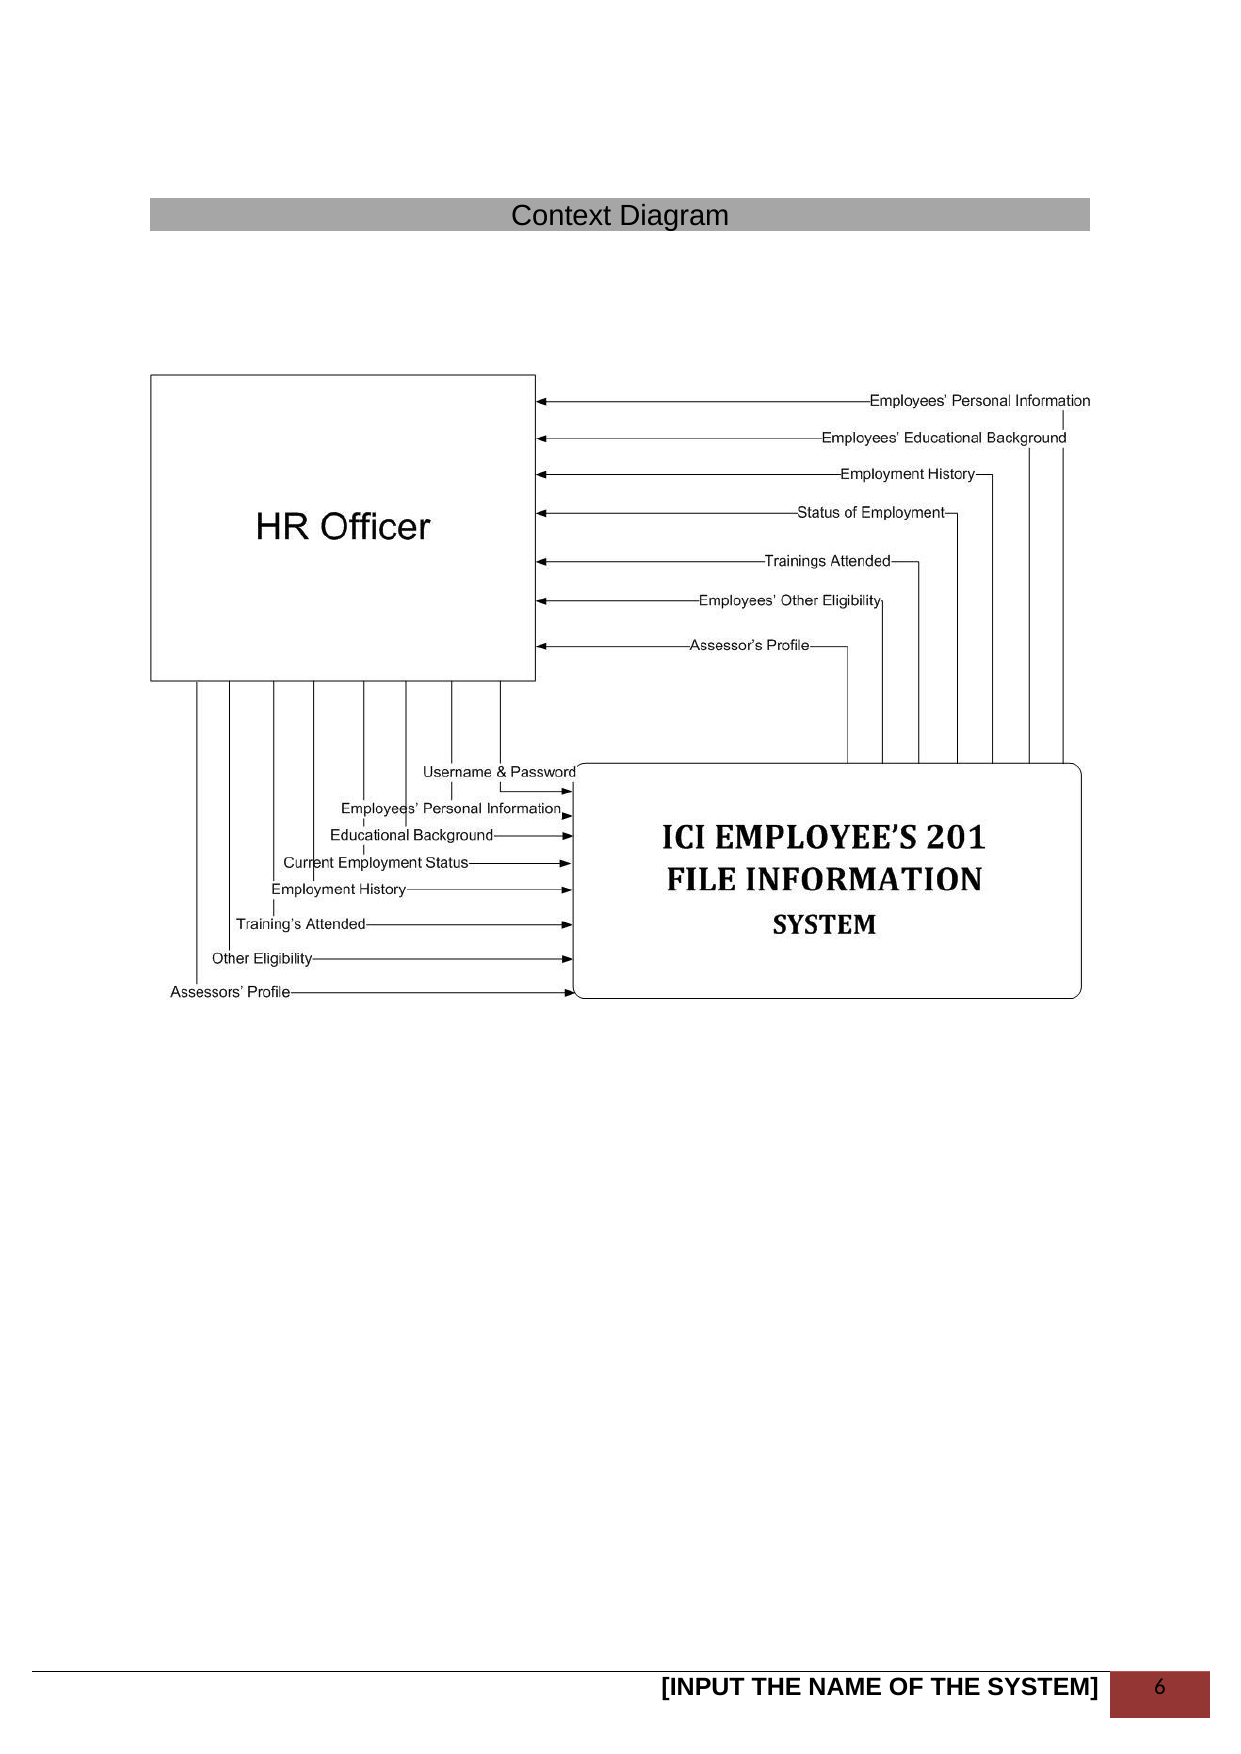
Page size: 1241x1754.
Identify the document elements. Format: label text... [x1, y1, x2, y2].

picture [150, 374, 1091, 1002]
text Context Diagram [150, 198, 1090, 231]
